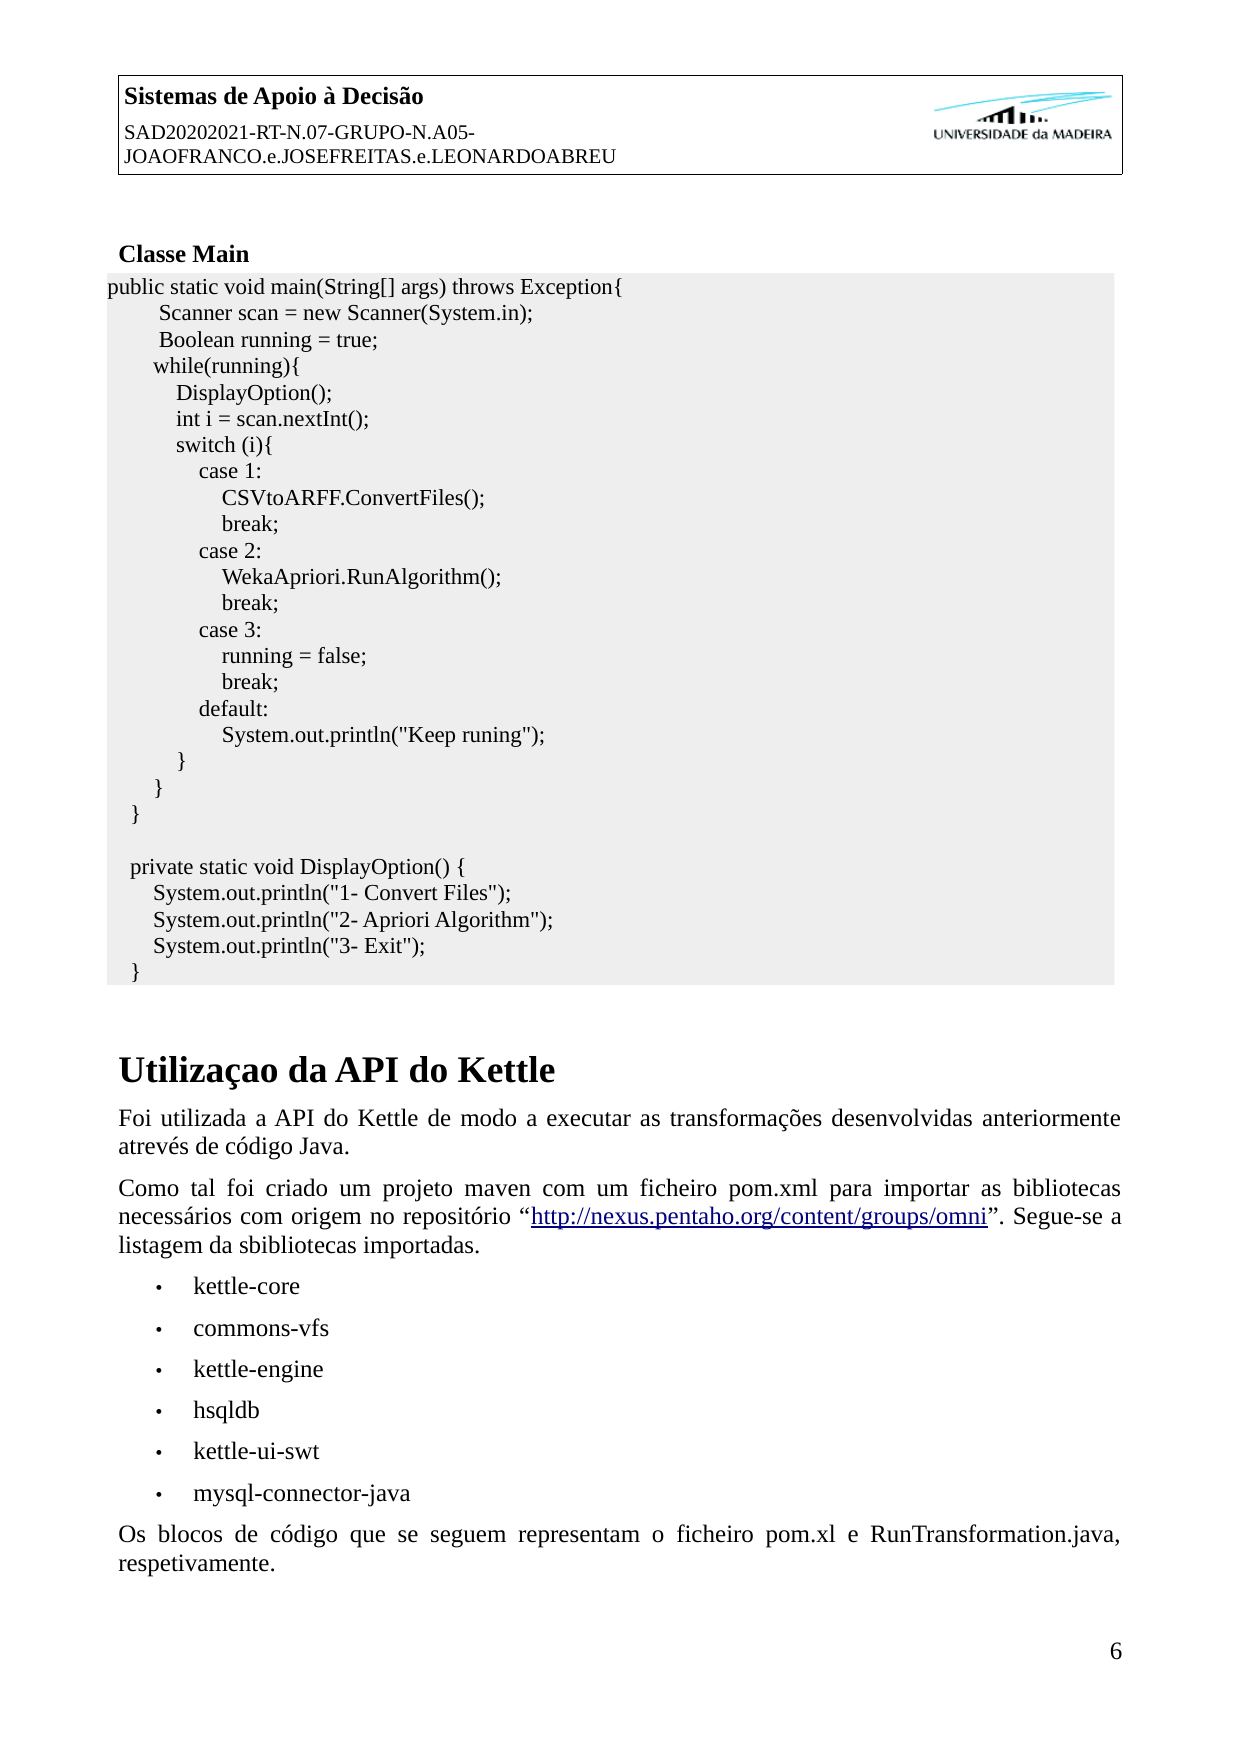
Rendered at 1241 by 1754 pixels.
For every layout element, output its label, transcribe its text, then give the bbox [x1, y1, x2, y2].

picture [919, 80, 1120, 146]
list commons-vfs [156, 1313, 1122, 1341]
text Como tal foi criado um projeto maven com um ficheiro pom.xml para importar as bibliotecas necessários com origem no repositório “http://nexus.pentaho.org/content/groups/omni”. Segue-se a listagem da sbibliotecas importadas. [118, 1173, 1122, 1259]
list kettle-ui-swt [156, 1436, 1122, 1465]
text Os blocos de código que se seguem representam o ficheiro pom.xl e RunTransformation.java, respetivamente. [118, 1519, 1122, 1576]
list hsqldb [156, 1395, 1122, 1424]
list kettle-engine [156, 1354, 1122, 1383]
text Foi utilizada a API do Kettle de modo a executar as transformações desenvolvidas anteriormente atrevés de código Java. [118, 1103, 1122, 1160]
text Classe Main [118, 239, 1122, 268]
list mysql-connector-java [156, 1478, 1122, 1506]
subtitle Utilizaçao da API do Kettle [118, 1047, 1122, 1090]
list kettle-core [156, 1271, 1122, 1300]
